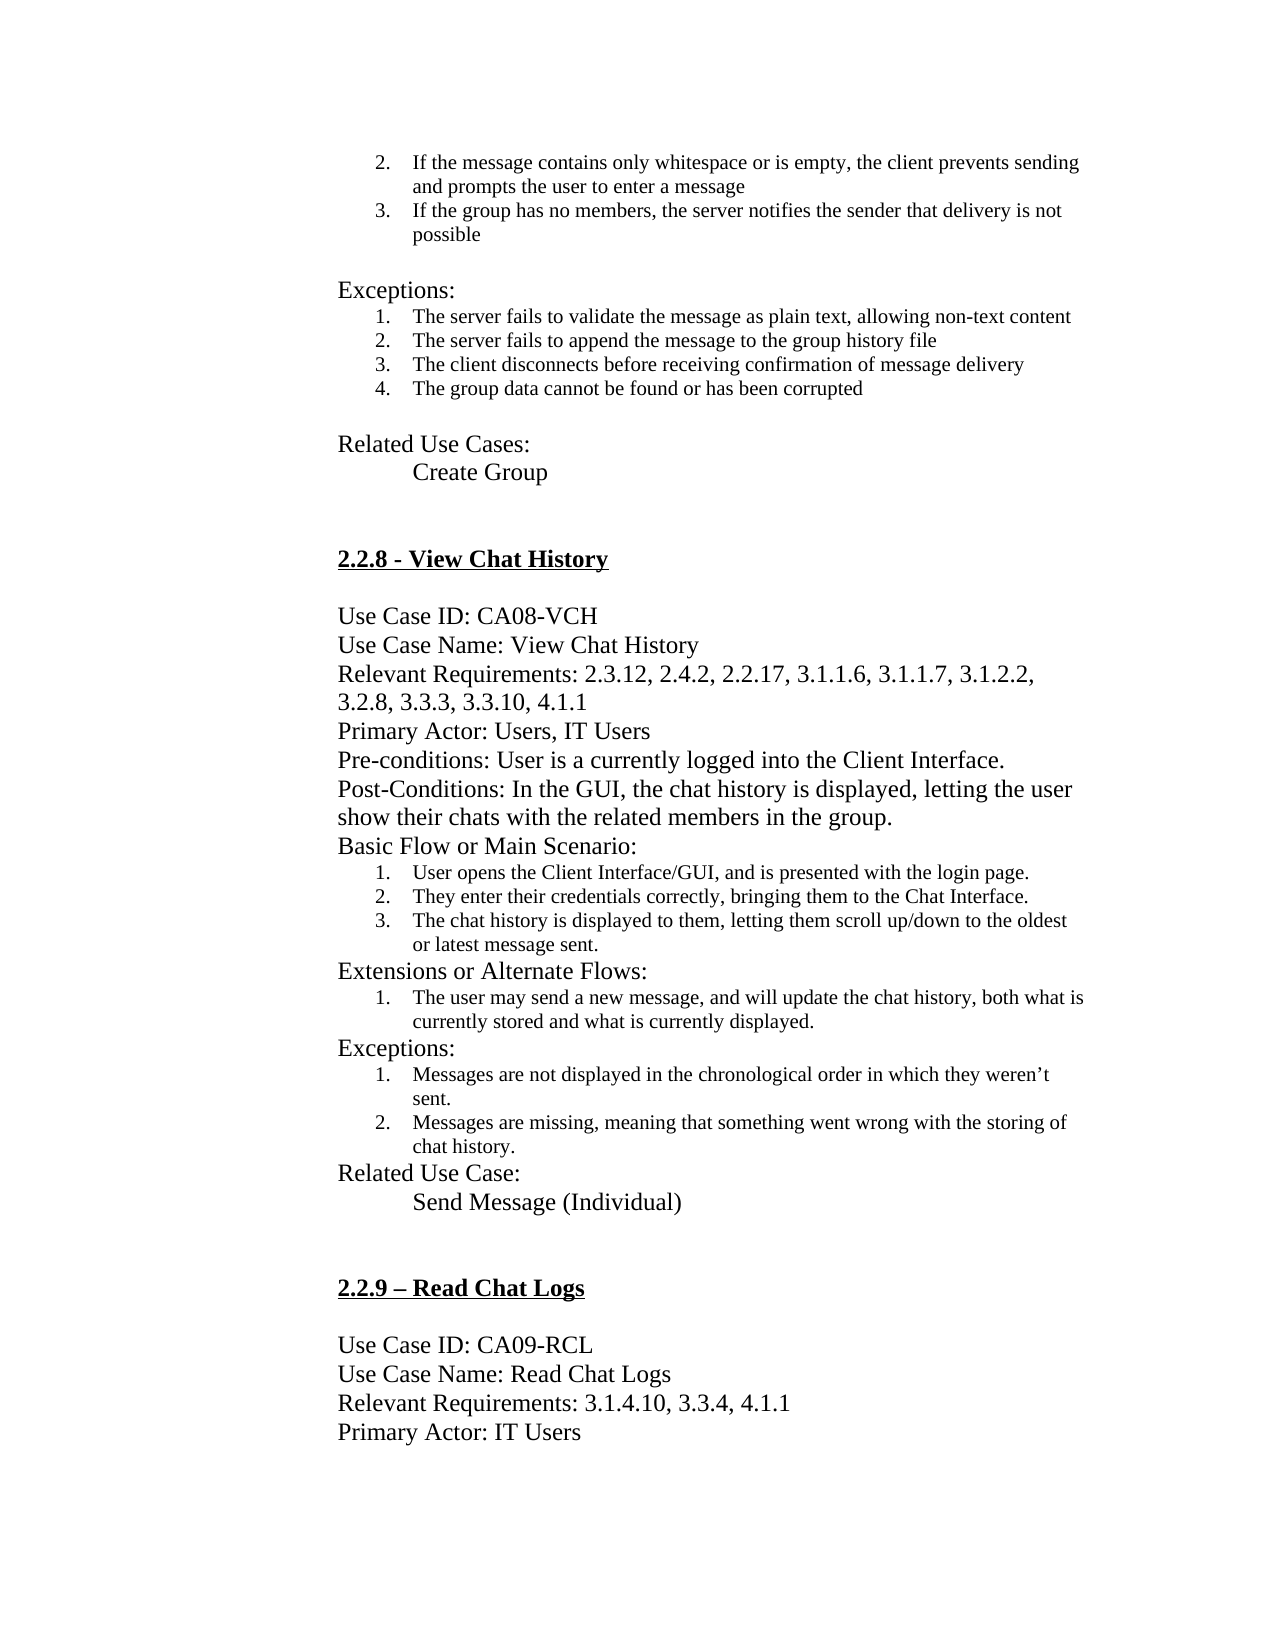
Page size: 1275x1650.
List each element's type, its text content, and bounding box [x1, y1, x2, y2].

text Primary Actor: IT Users [337, 1417, 1087, 1446]
text Use Case Name: View Chat History [337, 630, 1087, 659]
list Messages are missing, meaning that something went wrong with the storing of chat history. [375, 1110, 1087, 1158]
list The group data cannot be found or has been corrupted [375, 376, 1087, 400]
text Send Message (Individual) [337, 1187, 1087, 1216]
text Related Use Cases: [337, 429, 1087, 457]
text Extensions or Alternate Flows: [337, 956, 1087, 985]
text Post-Conditions: In the GUI, the chat history is displayed, letting the user show their chats with the related members in the group. [337, 774, 1087, 831]
text Relevant Requirements: 3.1.4.10, 3.3.4, 4.1.1 [337, 1388, 1087, 1417]
text 2.2.9 – Read Chat Logs [337, 1273, 1087, 1302]
text Use Case Name: Read Chat Logs [337, 1359, 1087, 1388]
text Pre-conditions: User is a currently logged into the Client Interface. [337, 745, 1087, 774]
list User opens the Client Interface/GUI, and is presented with the login page. [375, 860, 1087, 884]
text Exceptions: [337, 275, 1087, 304]
text Use Case ID: CA08-VCH [337, 601, 1087, 630]
list The chat history is displayed to them, letting them scroll up/down to the oldest or latest message sent. [375, 908, 1087, 956]
text Related Use Case: [337, 1158, 1087, 1187]
text Basic Flow or Main Scenario: [337, 831, 1087, 860]
list The user may send a new message, and will update the chat history, both what is currently stored and what is currently displayed. [375, 985, 1087, 1033]
list If the group has no members, the server notifies the sender that delivery is not possible [375, 198, 1087, 246]
list The client disconnects before receiving confirmation of message delivery [375, 352, 1087, 376]
text Create Group [337, 457, 1087, 486]
list The server fails to append the message to the group history file [375, 328, 1087, 352]
text Use Case ID: CA09-RCL [337, 1331, 1087, 1359]
text Exceptions: [262, 1033, 1087, 1062]
list The server fails to validate the message as plain text, allowing non-text content [375, 304, 1087, 328]
text Primary Actor: Users, IT Users [337, 716, 1087, 745]
list Messages are not displayed in the chronological order in which they weren’t sent. [375, 1062, 1087, 1110]
text Relevant Requirements: 2.3.12, 2.4.2, 2.2.17, 3.1.1.6, 3.1.1.7, 3.1.2.2, 3.2.8, 3.3.3, 3.3.10, 4.1.1 [337, 659, 1087, 716]
list They enter their credentials correctly, bringing them to the Chat Interface. [375, 884, 1087, 908]
list If the message contains only whitespace or is empty, the client prevents sending and prompts the user to enter a message [375, 150, 1087, 198]
text 2.2.8 - View Chat History [337, 544, 1087, 572]
